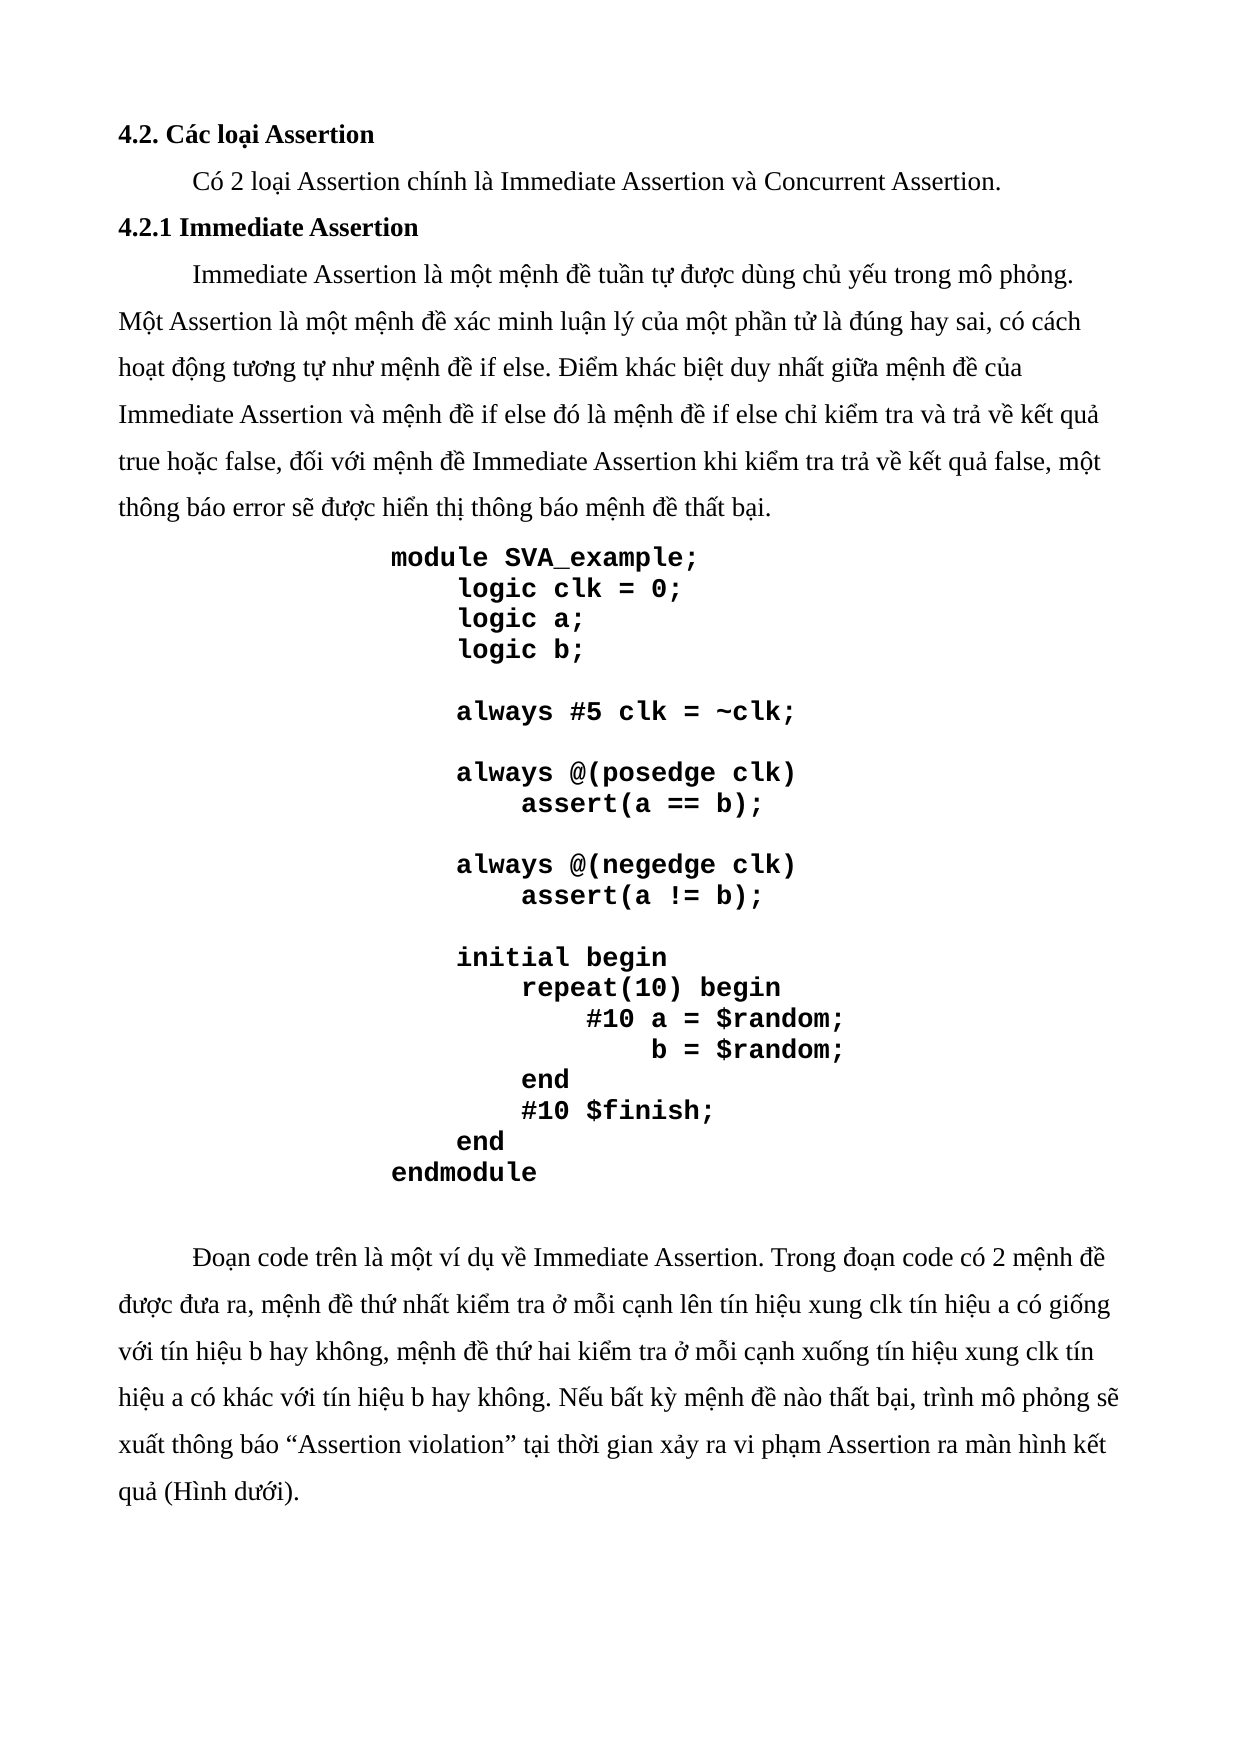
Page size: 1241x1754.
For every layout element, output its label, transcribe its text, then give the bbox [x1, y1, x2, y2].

table_header module SVA_example; logic clk = 0; logic a; logic b; always #5 clk = ~clk; always @(posedge clk) assert(a == b); always @(negedge clk) assert(a != b); initial begin repeat(10) begin #10 a = $random; b = $random; end #10 $finish; end endmodule [385, 538, 871, 1195]
text Immediate Assertion là một mệnh đề tuần tự được dùng chủ yếu trong mô phỏng. Một Assertion là một mệnh đề xác minh luận lý của một phần tử là đúng hay sai, có cách hoạt động tương tự như mệnh đề if else. Điểm khác biệt duy nhất giữa mệnh đề của Immediate Assertion và mệnh đề if else đó là mệnh đề if else chỉ kiểm tra và trả về kết quả true hoặc false, đối với mệnh đề Immediate Assertion khi kiểm tra trả về kết quả false, một thông báo error sẽ được hiển thị thông báo mệnh đề thất bại. [118, 258, 1122, 523]
text 4.2. Các loại Assertion [118, 118, 1122, 149]
text Đoạn code trên là một ví dụ về Immediate Assertion. Trong đoạn code có 2 mệnh đề được đưa ra, mệnh đề thứ nhất kiểm tra ở mỗi cạnh lên tín hiệu xung clk tín hiệu a có giống với tín hiệu b hay không, mệnh đề thứ hai kiểm tra ở mỗi cạnh xuống tín hiệu xung clk tín hiệu a có khác với tín hiệu b hay không. Nếu bất kỳ mệnh đề nào thất bại, trình mô phỏng sẽ xuất thông báo “Assertion violation” tại thời gian xảy ra vi phạm Assertion ra màn hình kết quả (Hình dưới). [118, 1242, 1122, 1553]
text Có 2 loại Assertion chính là Immediate Assertion và Concurrent Assertion. [118, 165, 1122, 196]
text 4.2.1 Immediate Assertion [118, 211, 1122, 243]
